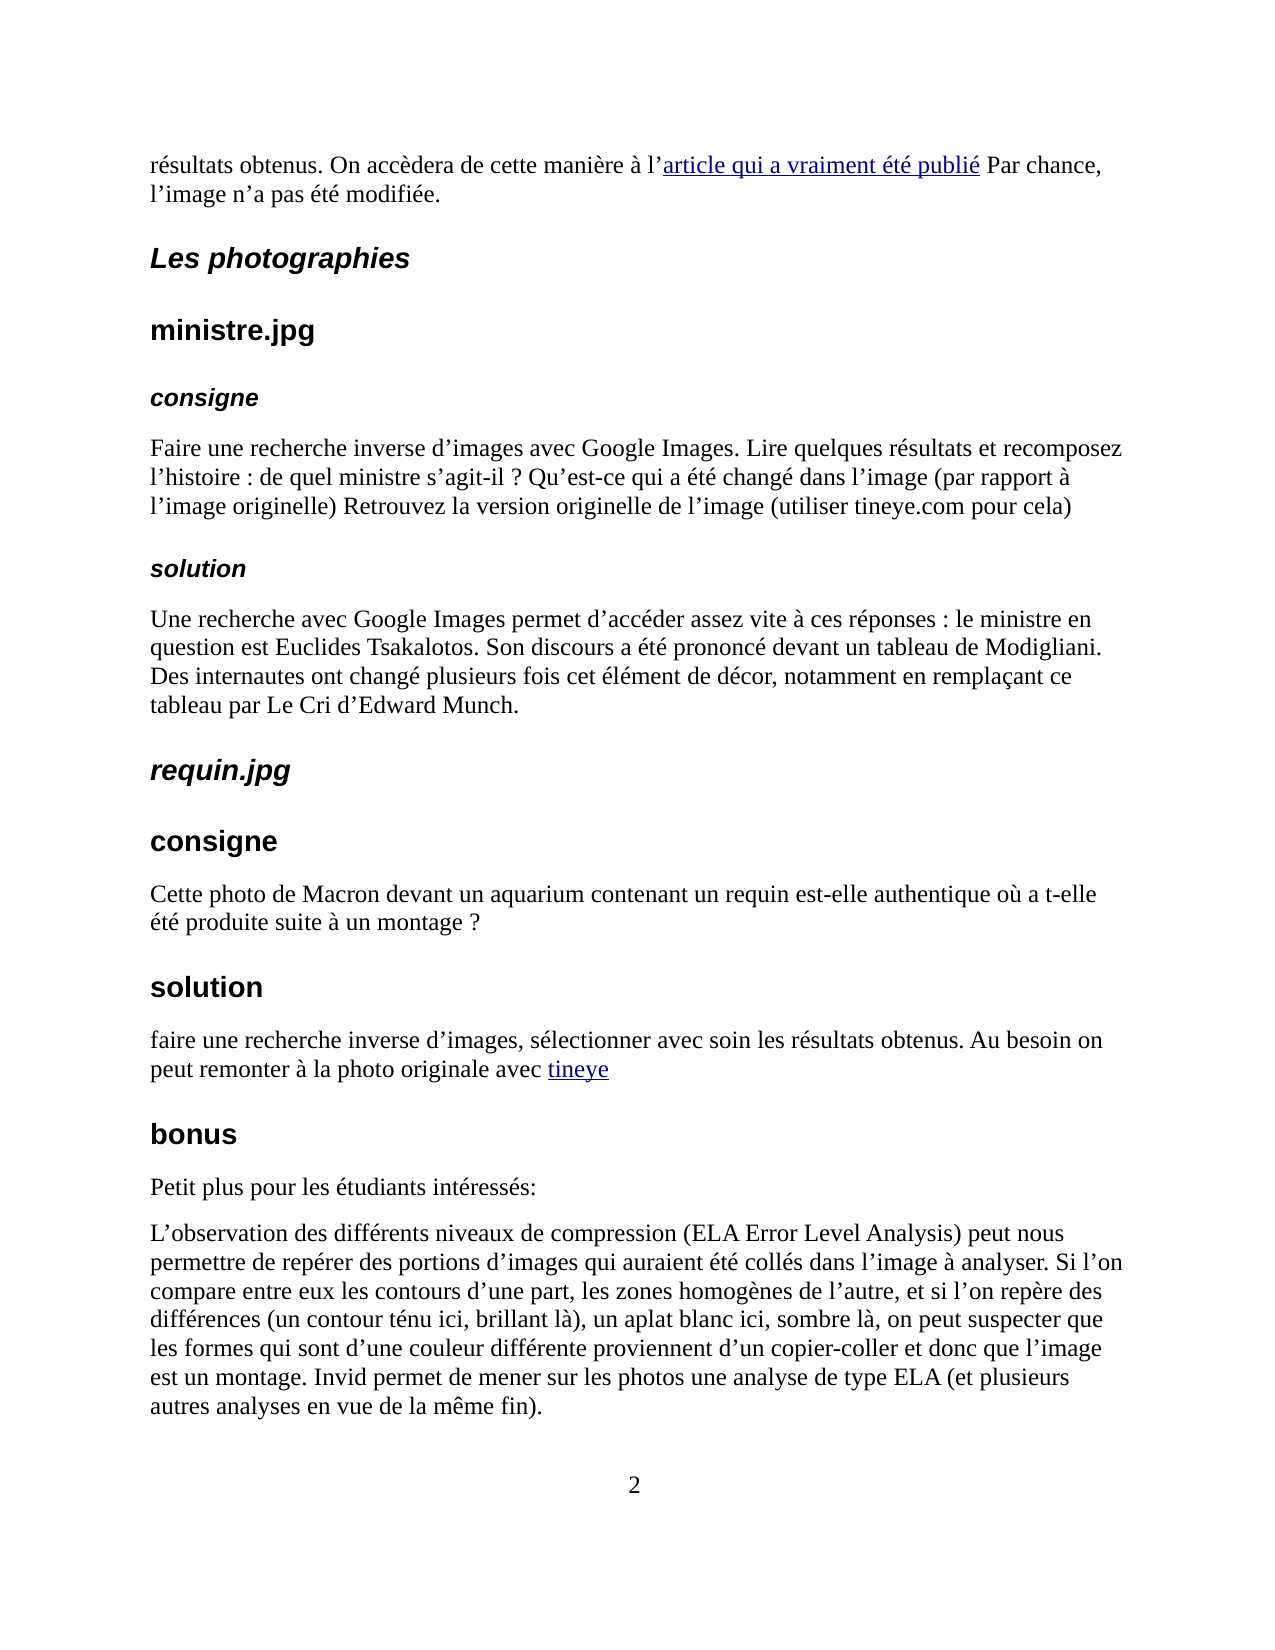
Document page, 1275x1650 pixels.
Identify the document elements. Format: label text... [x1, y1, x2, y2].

subtitle requin.jpg [150, 753, 1125, 786]
text Cette photo de Macron devant un aquarium contenant un requin est-elle authentique où a t-elle été produite suite à un montage ? [150, 879, 1125, 936]
subtitle consigne [150, 824, 1125, 857]
subtitle solution [150, 554, 1125, 582]
subtitle Les photographies [150, 241, 1125, 275]
text Petit plus pour les étudiants intéressés: [150, 1172, 1125, 1200]
subtitle bonus [150, 1117, 1125, 1150]
text résultats obtenus. On accèdera de cette manière à l’article qui a vraiment été publié Par chance, l’image n’a pas été modifiée. [150, 150, 1125, 207]
text faire une recherche inverse d’images, sélectionner avec soin les résultats obtenus. Au besoin on peut remonter à la photo originale avec tineye [150, 1025, 1125, 1083]
subtitle solution [150, 970, 1125, 1004]
subtitle consigne [150, 383, 1125, 412]
text Une recherche avec Google Images permet d’accéder assez vite à ces réponses : le ministre en question est Euclides Tsakalotos. Son discours a été prononcé devant un tableau de Modigliani. Des internautes ont changé plusieurs fois cet élément de décor, notamment en remplaçant ce tableau par Le Cri d’Edward Munch. [150, 604, 1125, 719]
subtitle ministre.jpg [150, 312, 1125, 346]
text L’observation des différents niveaux de compression (ELA Error Level Analysis) peut nous permettre de repérer des portions d’images qui auraient été collés dans l’image à analyser. Si l’on compare entre eux les contours d’une part, les zones homogènes de l’autre, et si l’on repère des différences (un contour ténu ici, brillant là), un aplat blanc ici, sombre là, on peut suspecter que les formes qui sont d’une couleur différente proviennent d’un copier-coller et donc que l’image est un montage. Invid permet de mener sur les photos une analyse de type ELA (et plusieurs autres analyses en vue de la même fin). [150, 1218, 1125, 1419]
text Faire une recherche inverse d’images avec Google Images. Lire quelques résultats et recomposez l’histoire : de quel ministre s’agit-il ? Qu’est-ce qui a été changé dans l’image (par rapport à l’image originelle) Retrouvez la version originelle de l’image (utiliser tineye.com pour cela) [150, 433, 1125, 520]
